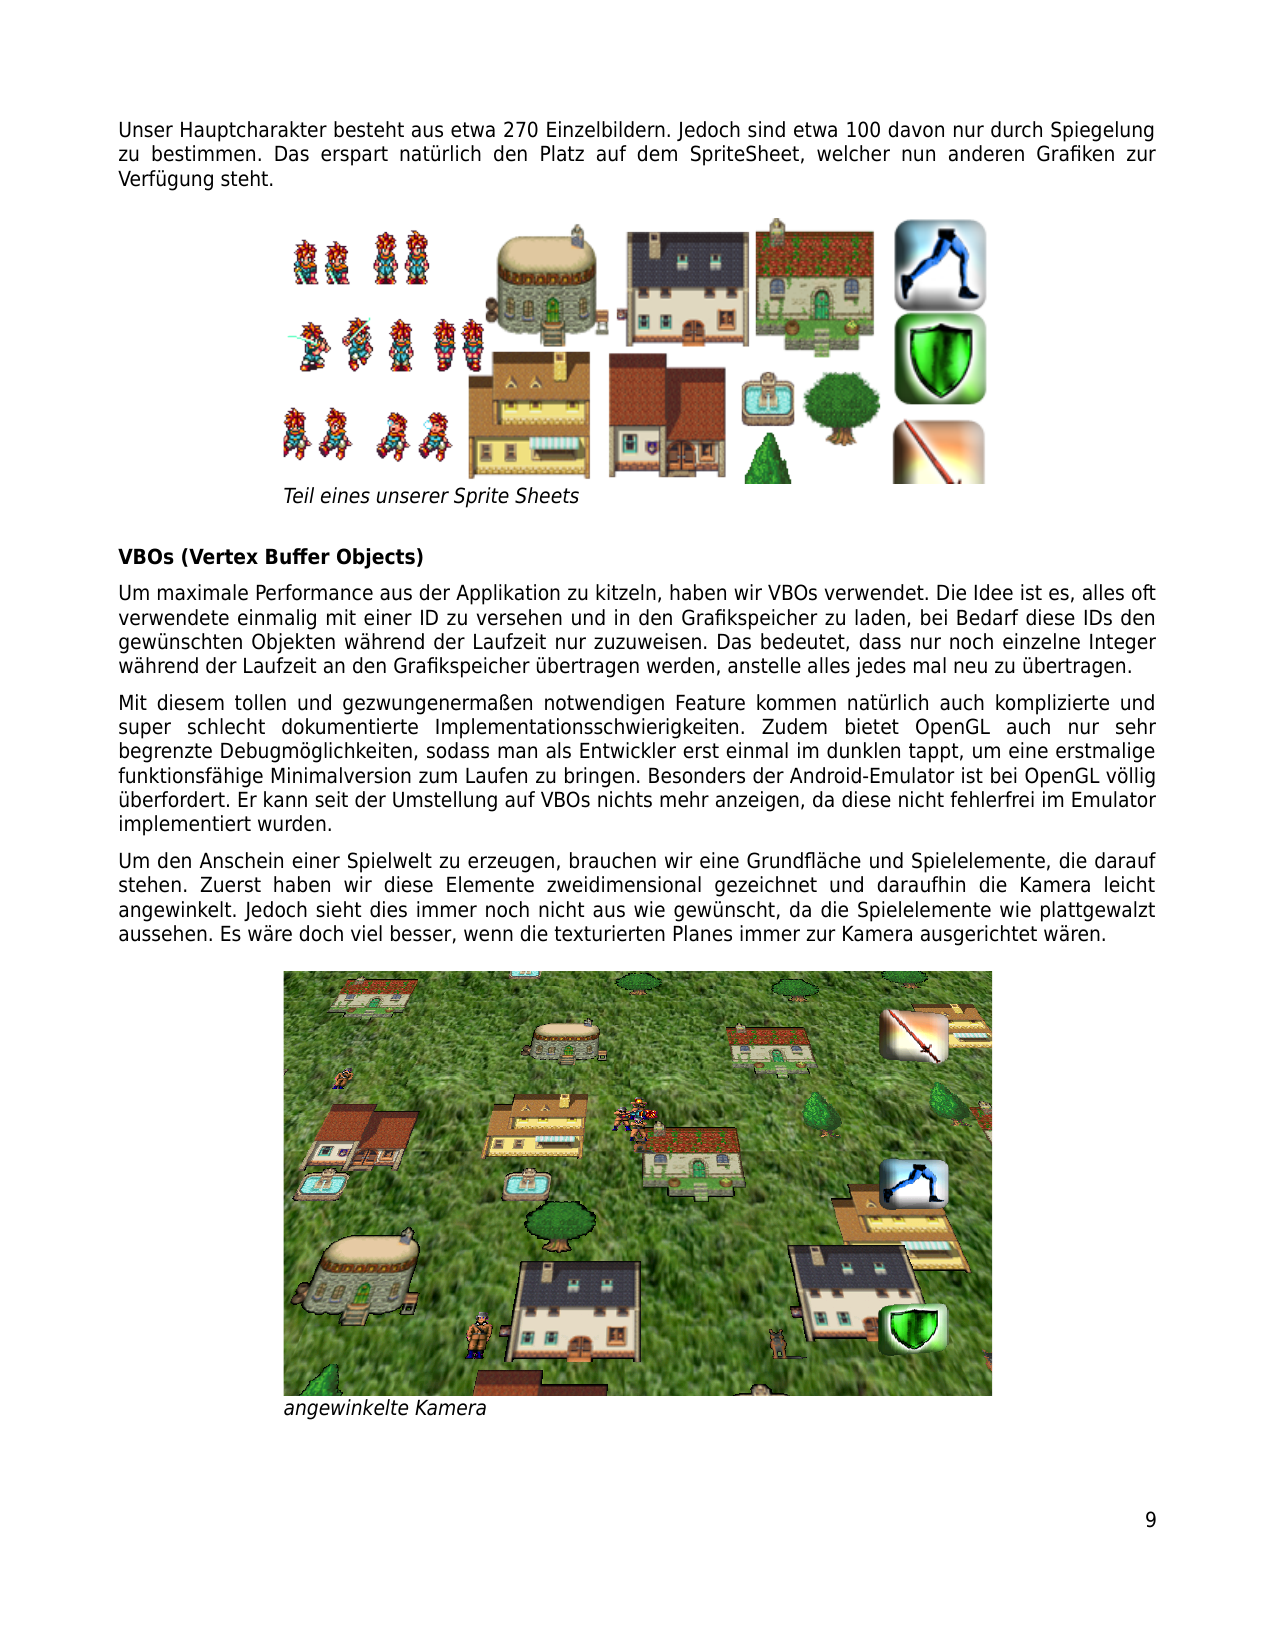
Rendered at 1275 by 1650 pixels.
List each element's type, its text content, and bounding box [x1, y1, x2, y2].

text Teil eines unserer Sprite Sheets [283, 484, 992, 508]
text angewinkelte Kamera [283, 1396, 992, 1420]
text Um maximale Performance aus der Applikation zu kitzeln, haben wir VBOs verwendet. Die Idee ist es, alles oft verwendete einmalig mit einer ID zu versehen und in den Grafikspeicher zu laden, bei Bedarf diese IDs den gewünschten Objekten während der Laufzeit nur zuzuweisen. Das bedeutet, dass nur noch einzelne Integer während der Laufzeit an den Grafikspeicher übertragen werden, anstelle alles jedes mal neu zu übertragen. [118, 581, 1157, 678]
text Um den Anschein einer Spielwelt zu erzeugen, brauchen wir eine Grundfläche und Spielelemente, die darauf stehen. Zuerst haben wir diese Elemente zweidimensional gezeichnet und daraufhin die Kamera leicht angewinkelt. Jedoch sieht dies immer noch nicht aus wie gewünscht, da die Spielelemente wie plattgewalzt aussehen. Es wäre doch viel besser, wenn die texturierten Planes immer zur Kamera ausgerichtet wären. [118, 849, 1157, 946]
text Mit diesem tollen und gezwungenermaßen notwendigen Feature kommen natürlich auch komplizierte und super schlecht dokumentierte Implementationsschwierigkeiten. Zudem bietet OpenGL auch nur sehr begrenzte Debugmöglichkeiten, sodass man als Entwickler erst einmal im dunklen tappt, um eine erstmalige funktionsfähige Minimalversion zum Laufen zu bringen. Besonders der Android-Emulator ist bei OpenGL völlig überfordert. Er kann seit der Umstellung auf VBOs nichts mehr anzeigen, da diese nicht fehlerfrei im Emulator implementiert wurden. [118, 691, 1157, 837]
text Unser Hauptcharakter besteht aus etwa 270 Einzelbildern. Jedoch sind etwa 100 davon nur durch Spiegelung zu bestimmen. Das erspart natürlich den Platz auf dem SpriteSheet, welcher nun anderen Grafiken zur Verfügung steht. [118, 118, 1157, 191]
picture [283, 218, 993, 484]
text VBOs (Vertex Buffer Objects) [118, 545, 1157, 569]
picture [283, 971, 993, 1396]
